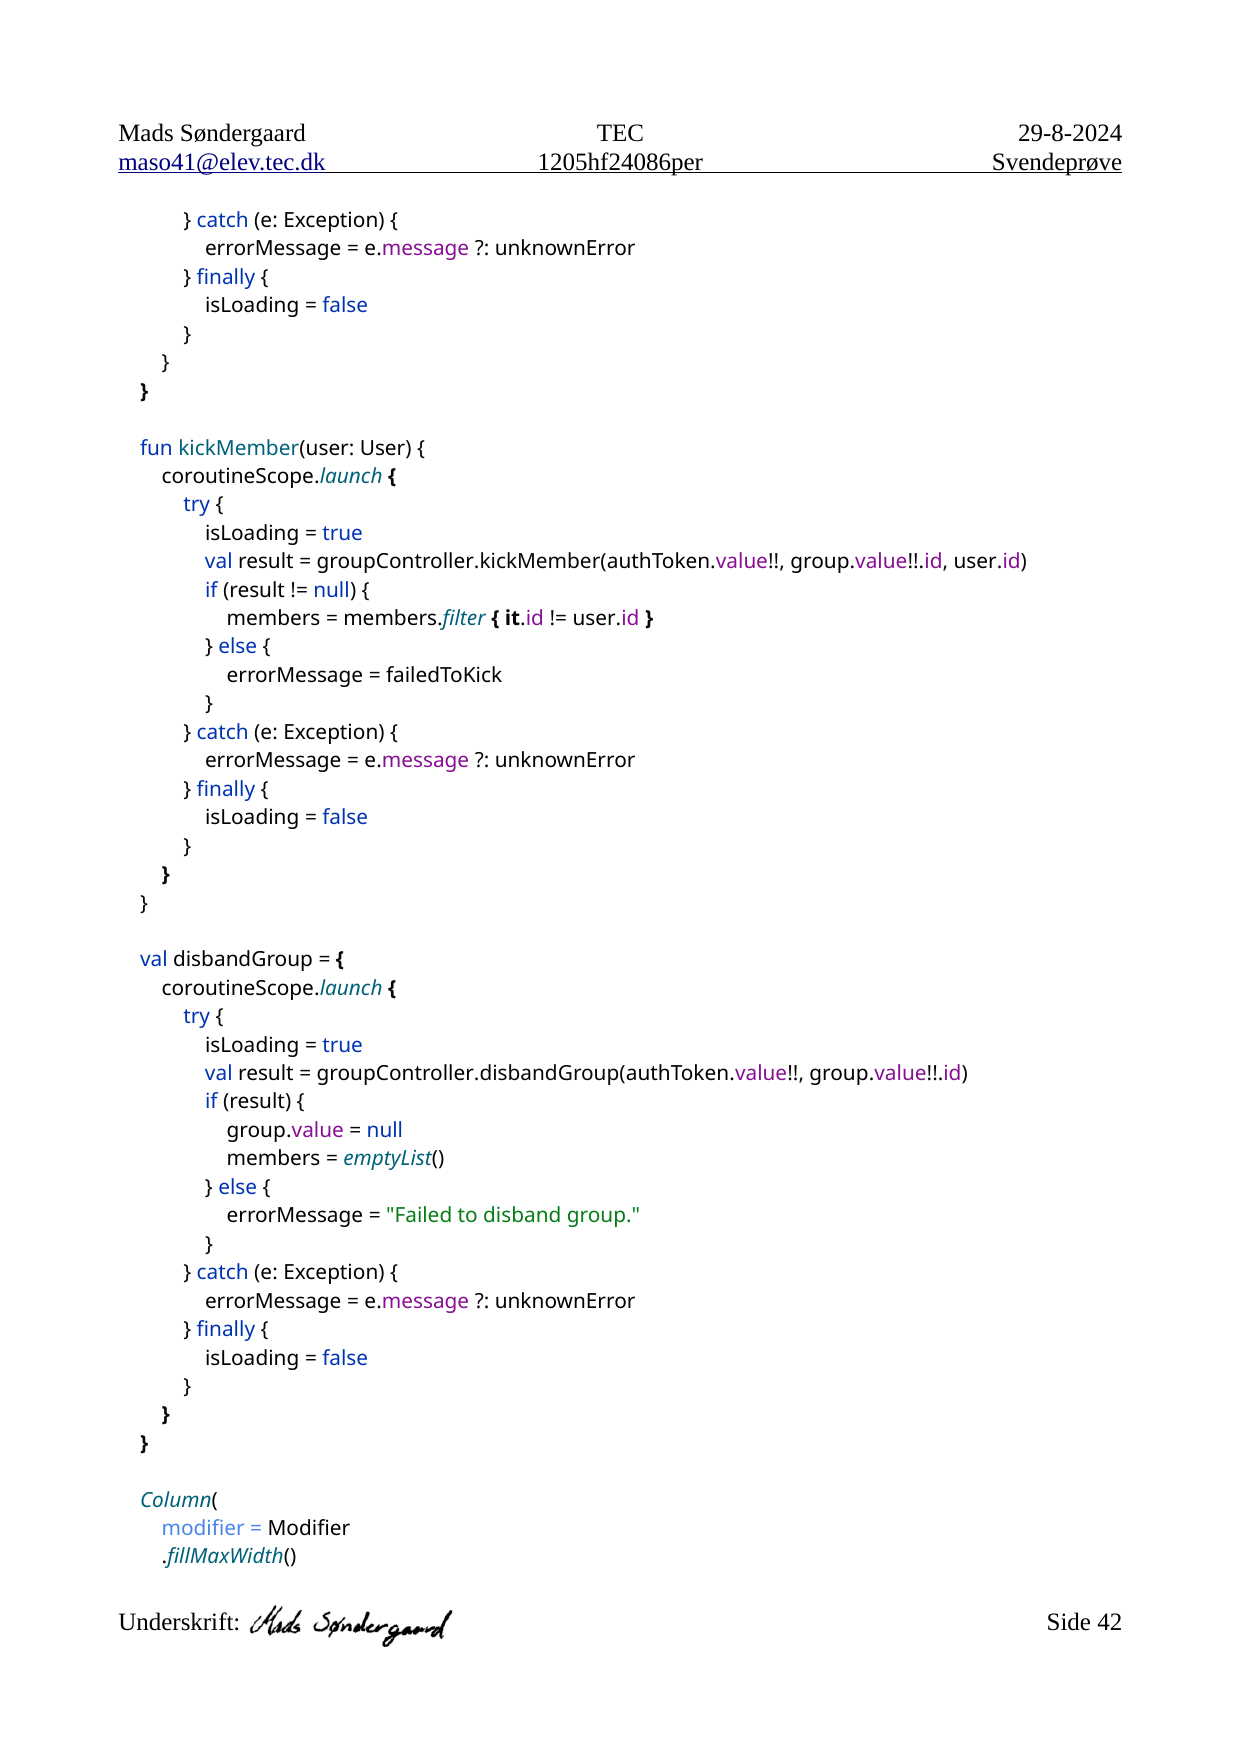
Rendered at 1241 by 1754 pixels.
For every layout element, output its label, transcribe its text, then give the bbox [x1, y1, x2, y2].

picture [244, 1600, 458, 1647]
text } catch (e: Exception) { errorMessage = e.message ?: unknownError } finally { isLoading = false } } } fun kickMember(user: User) { coroutineScope.launch { try { isLoading = true val result = groupController.kickMember(authToken.value!!, group.value!!.id, user.id) if (result != null) { members = members.filter { it.id != user.id } } else { errorMessage = failedToKick } } catch (e: Exception) { errorMessage = e.message ?: unknownError } finally { isLoading = false } } } val disbandGroup = { coroutineScope.launch { try { isLoading = true val result = groupController.disbandGroup(authToken.value!!, group.value!!.id) if (result) { group.value = null members = emptyList() } else { errorMessage = "Failed to disband group." } } catch (e: Exception) { errorMessage = e.message ?: unknownError } finally { isLoading = false } } } Column( modifier = Modifier .fillMaxWidth() [118, 205, 1122, 1570]
